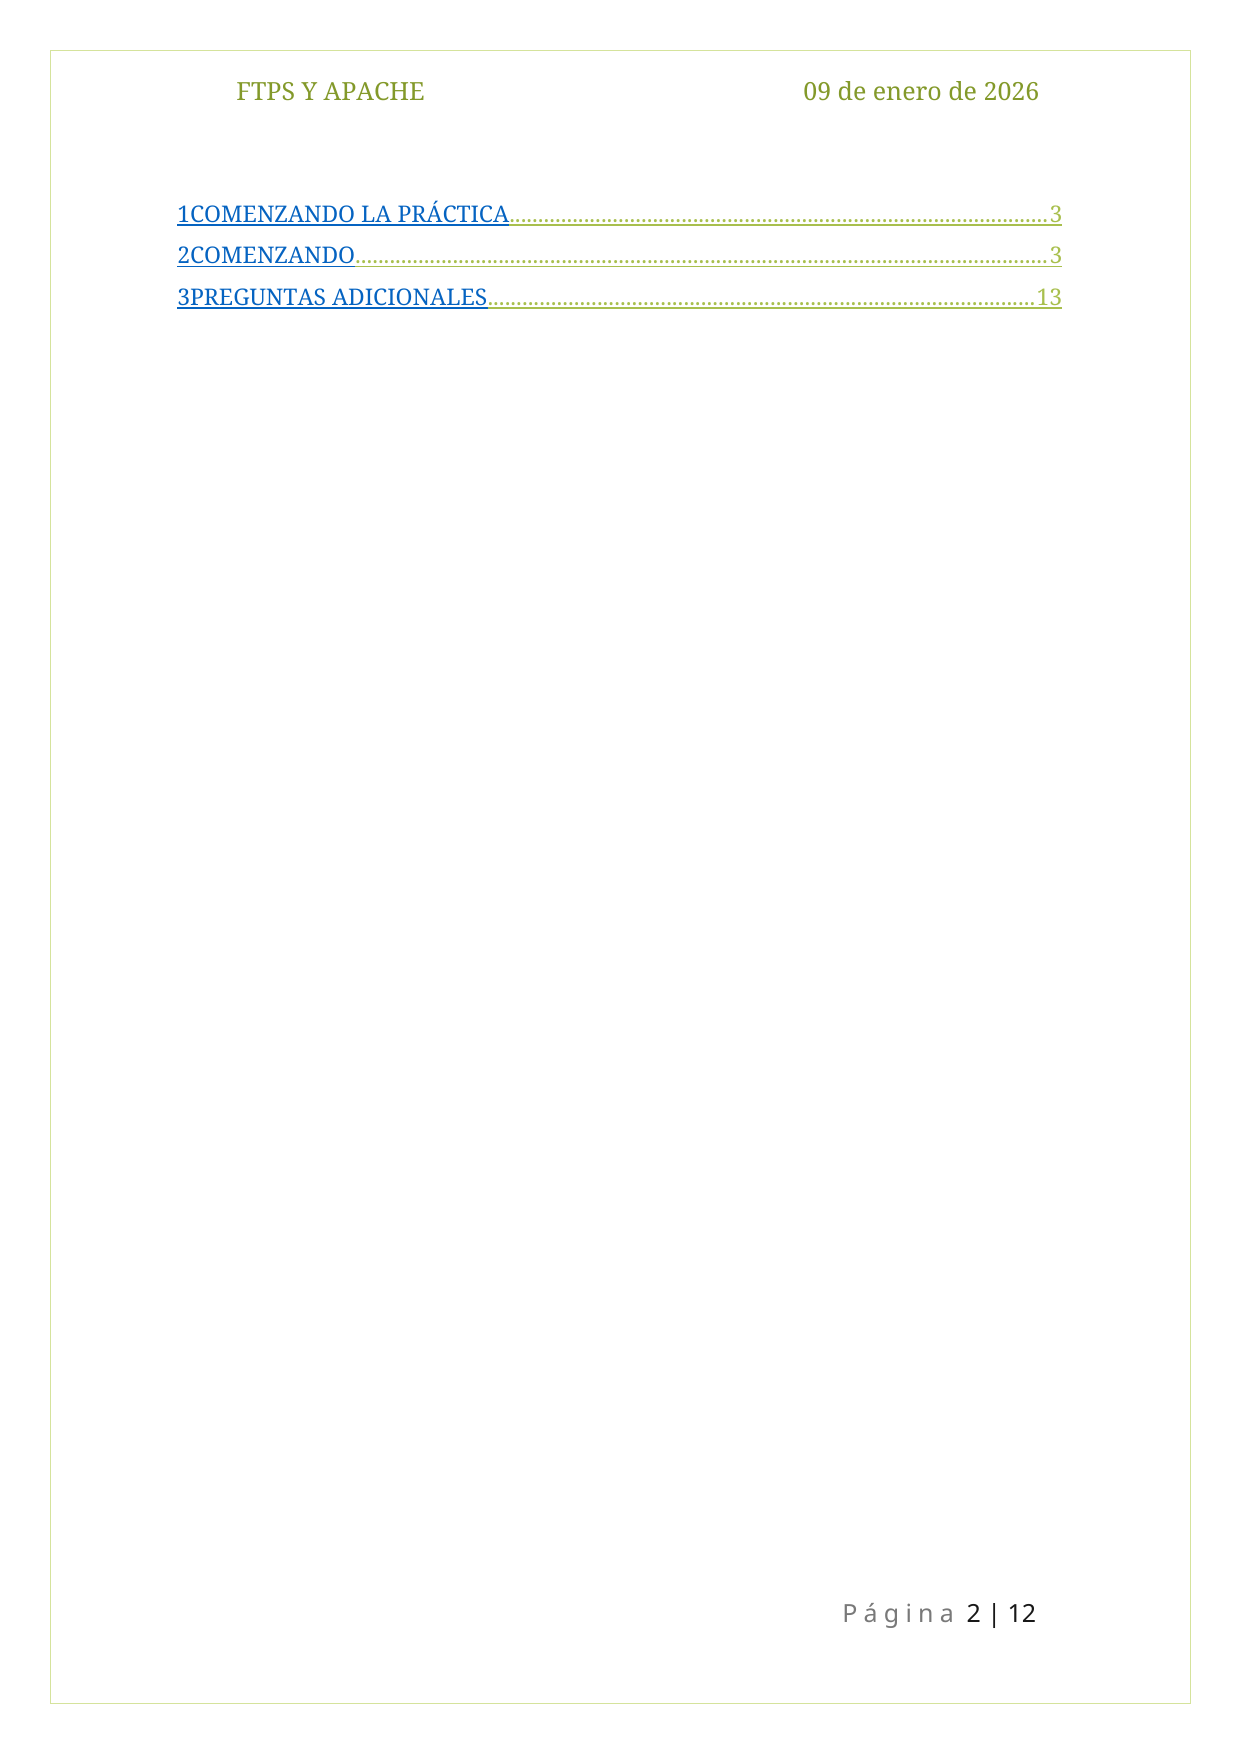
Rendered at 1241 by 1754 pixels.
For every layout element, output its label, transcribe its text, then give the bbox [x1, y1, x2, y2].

text 1 COMENZANDO LA PRÁCTICA 3 [177, 197, 1063, 229]
text 2 COMENZANDO 3 [177, 239, 1063, 270]
text 3 PREGUNTAS ADICIONALES 13 [177, 281, 1063, 312]
